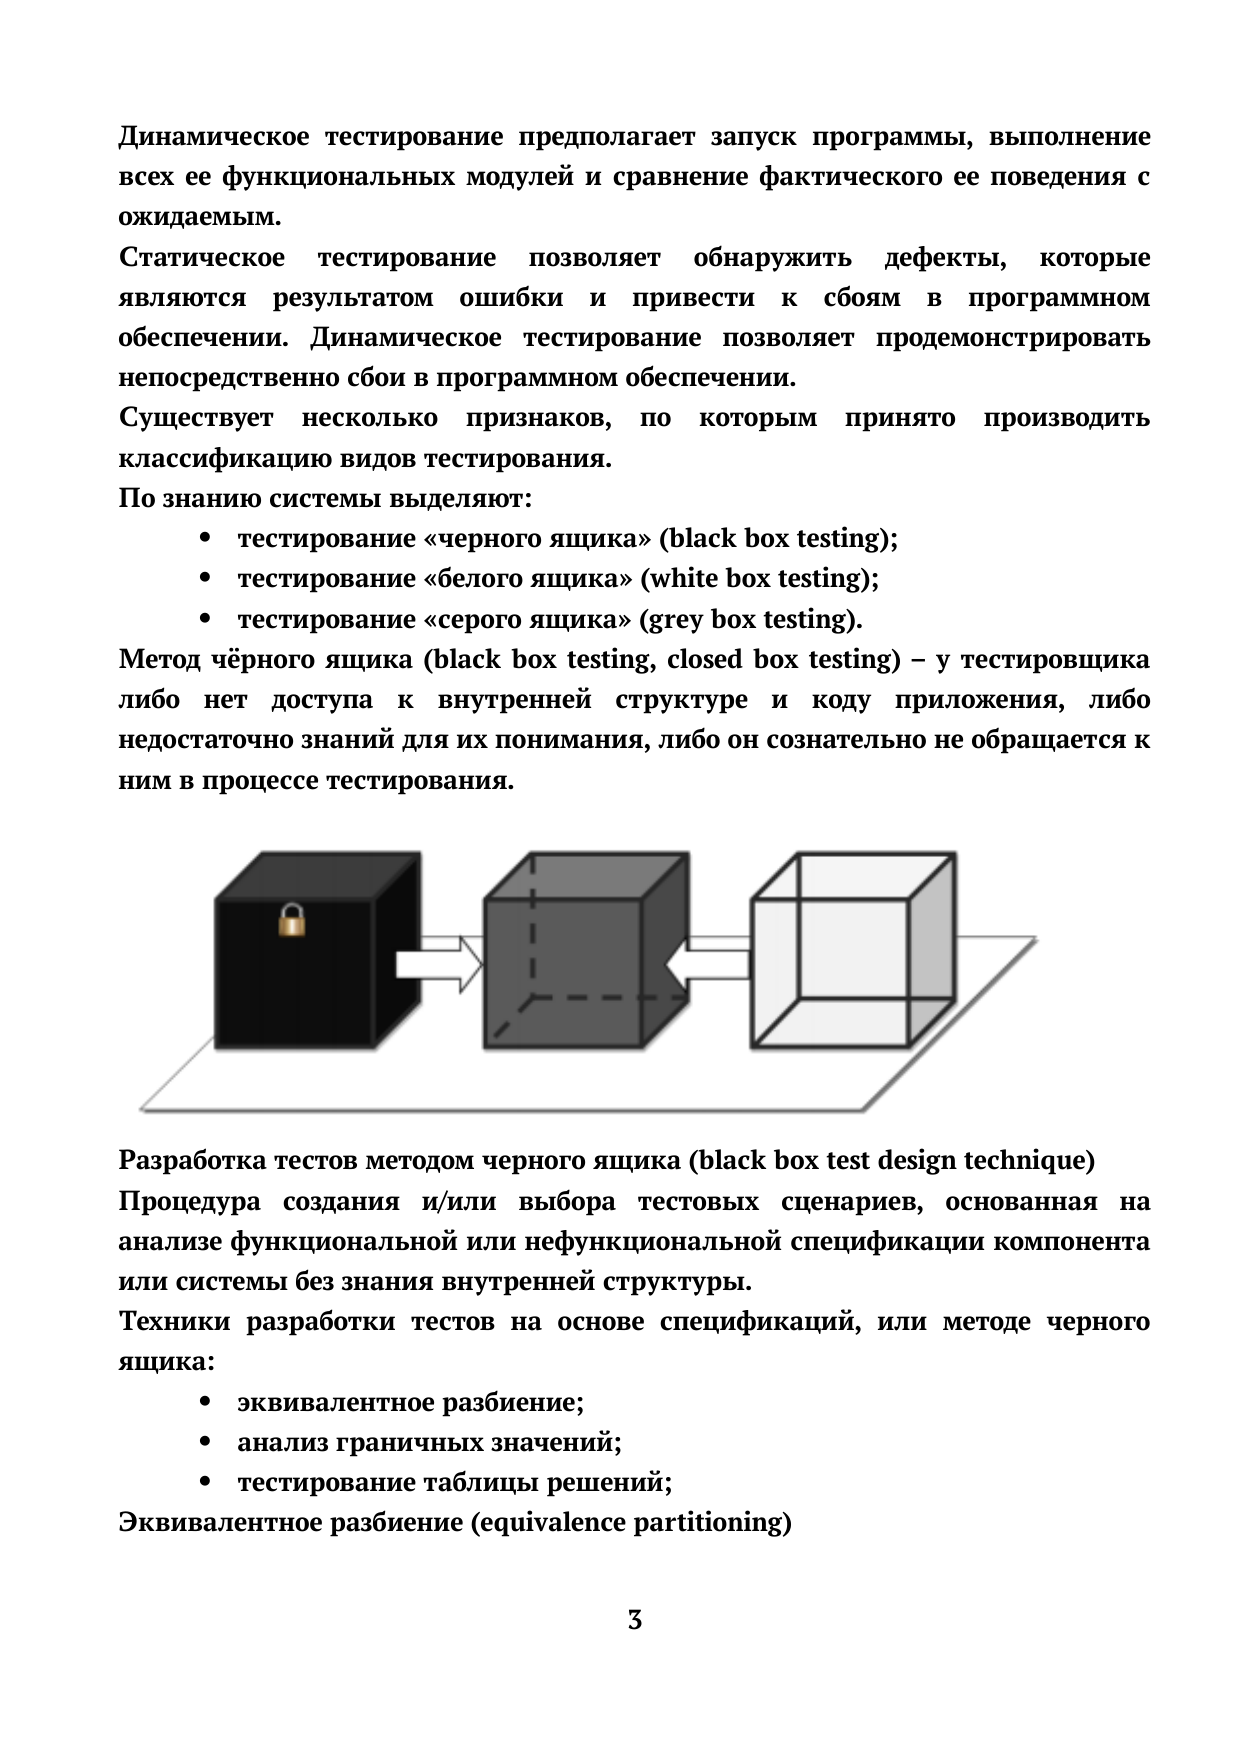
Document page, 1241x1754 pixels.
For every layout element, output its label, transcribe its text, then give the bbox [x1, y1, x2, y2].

list тестирование таблицы решений; [200, 1464, 1152, 1498]
list анализ граничных значений; [200, 1424, 1152, 1458]
text Метод чёрного ящика (black box testing, closed box testing) – у тестировщика либо нет доступа к внутренней структуре и коду приложения, либо недостаточно знаний для их понимания, либо он сознательно не обращается к ним в процессе тестирования. [118, 641, 1152, 795]
list тестирование «серого ящика» (grey box testing). [200, 601, 1152, 634]
text Существует несколько признаков, по которым принято производить классификацию видов тестирования. [118, 399, 1152, 473]
text Эквивалентное разбиение (equivalence partitioning) [118, 1504, 1152, 1538]
text Динамическое тестирование предполагает запуск программы, выполнение всех еe функциональных модулей и сравнение фактического ее поведения с ожидаемым. [118, 118, 1152, 232]
text Статическое тестирование позволяет обнаружить дефекты, которые являются результатом ошибки и привести к сбоям в программном обеспечении. Динамическое тестирование позволяет продемонстрировать непосредственно сбои в программном обеспечении. [118, 239, 1152, 393]
text Техники разработки тестов на основе спецификаций, или методе черного ящика: [118, 1303, 1152, 1377]
picture [365, 842, 870, 1136]
text Процедура создания и/или выбора тестовых сценариев, основанная на анализе функциональной или нефункциональной спецификации компонента или системы без знания внутренней структуры. [118, 1183, 1152, 1297]
list эквивалентное разбиение; [200, 1384, 1152, 1417]
text Разработка тестов методом черного ящика (black box test design technique) [118, 1142, 1152, 1176]
list тестирование «белого ящика» (white box testing); [200, 561, 1152, 594]
list тестирование «черного ящика» (black box testing); [200, 520, 1152, 554]
text По знанию системы выделяют: [118, 480, 1152, 513]
